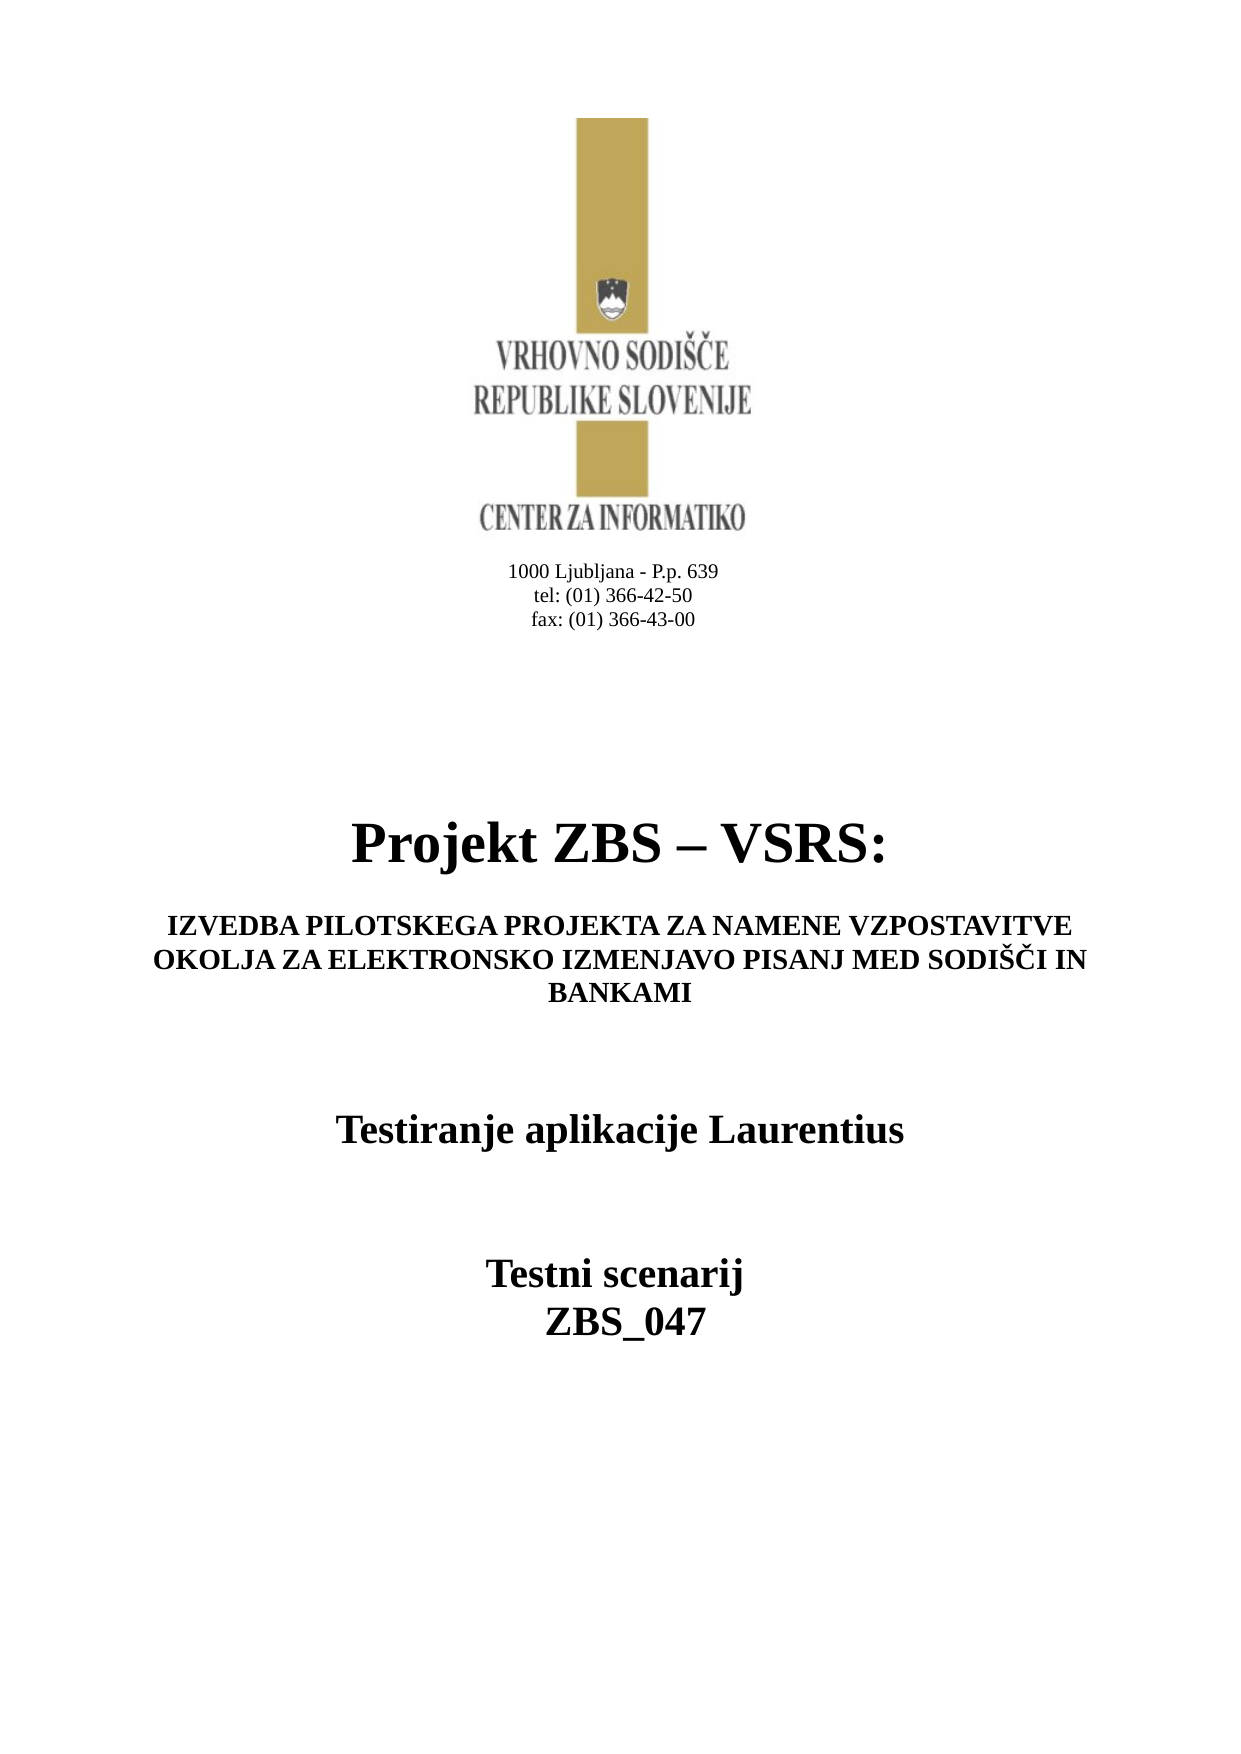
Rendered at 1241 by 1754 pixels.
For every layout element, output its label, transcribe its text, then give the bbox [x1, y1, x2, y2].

text Testiranje aplikacije Laurentius [118, 1105, 1122, 1153]
text Testni scenarij [118, 1248, 1122, 1296]
text Projekt ZBS – VSRS: [118, 808, 1122, 875]
text ZBS_047 [118, 1296, 1122, 1344]
text IZVEDBA PILOTSKEGA PROJEKTA ZA NAMENE VZPOSTAVITVE OKOLJA ZA ELEKTRONSKO IZMENJAVO PISANJ MED SODIŠČI IN BANKAMI [118, 908, 1122, 1009]
picture [468, 118, 758, 537]
text 1000 Ljubljana - P.p. 639 [378, 558, 847, 583]
text fax: (01) 366-43-00 [378, 607, 847, 631]
text tel: (01) 366-42-50 [378, 583, 847, 607]
